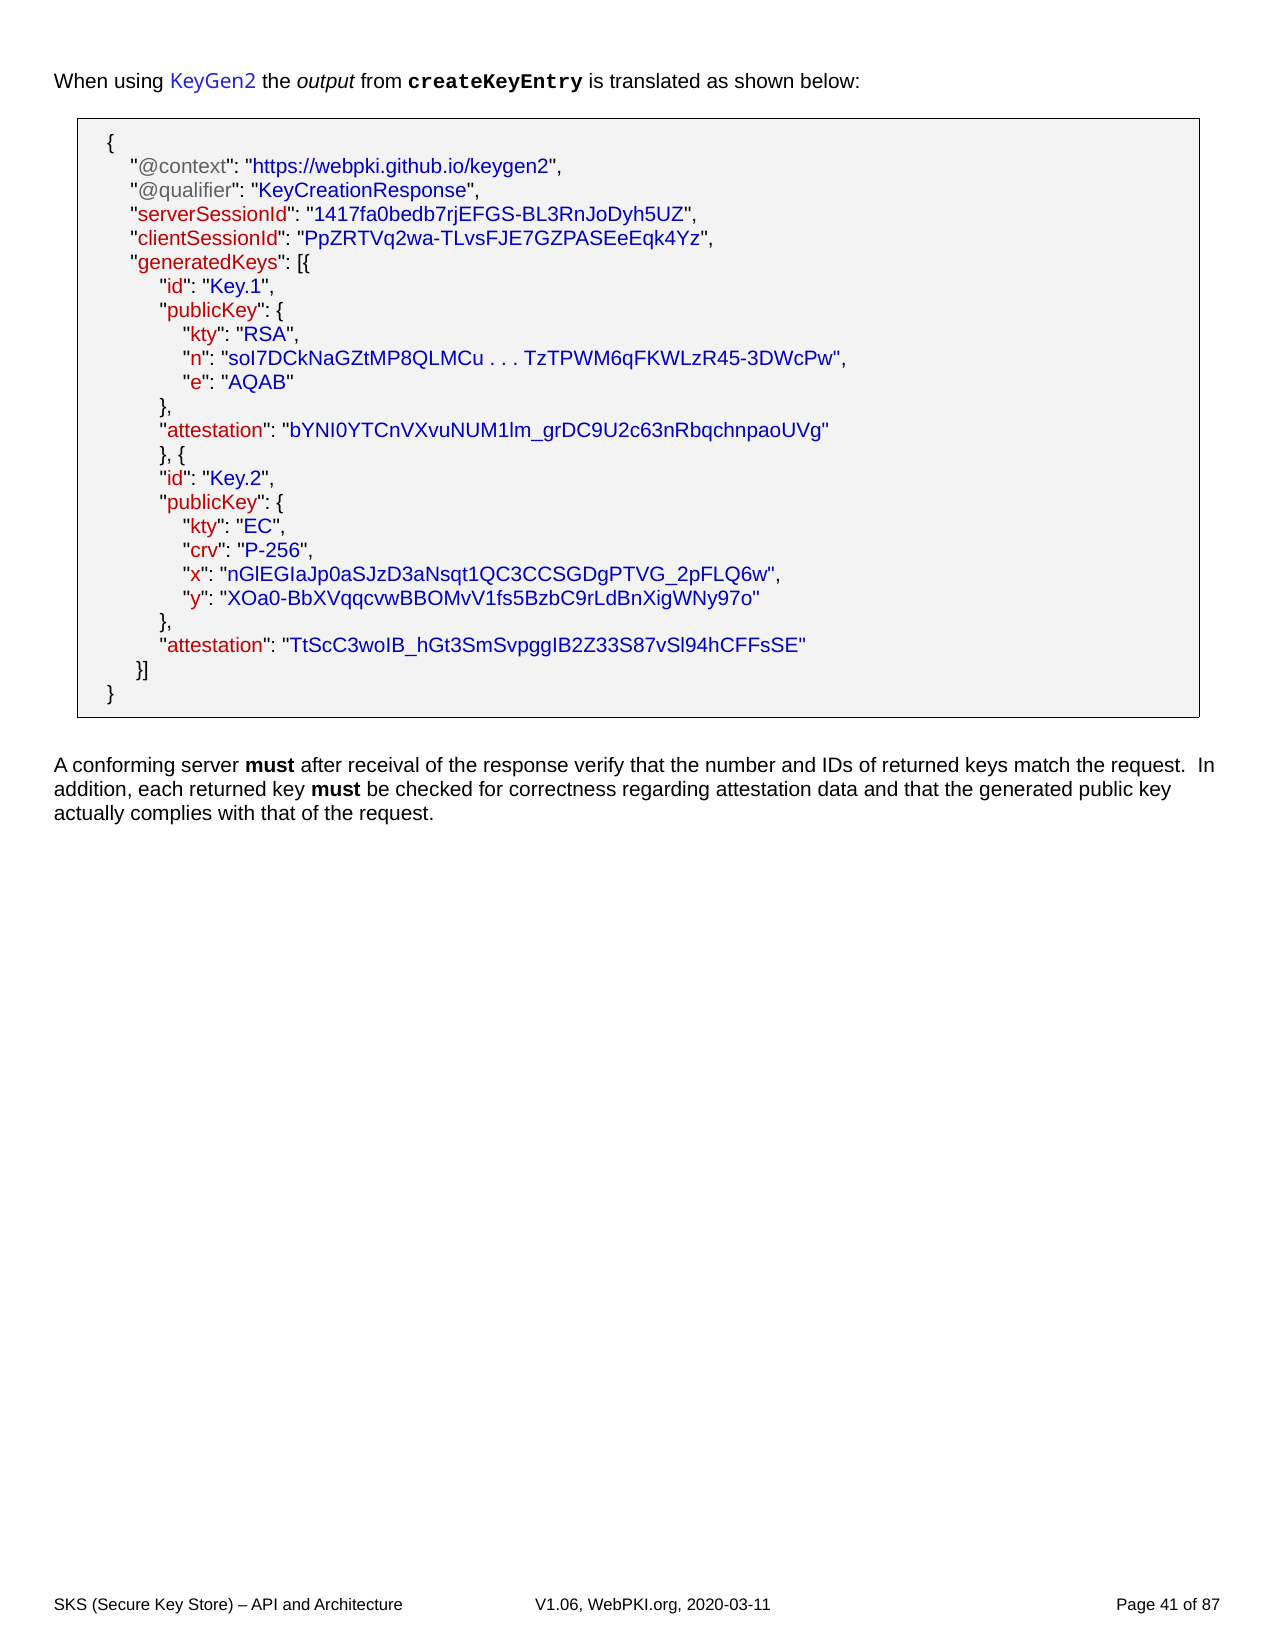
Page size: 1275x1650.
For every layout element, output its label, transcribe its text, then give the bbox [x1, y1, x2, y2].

table_header { "@context": "https://webpki.github.io/keygen2", "@qualifier": "KeyCreationResponse", "serverSessionId": "1417fa0bedb7rjEFGS-BL3RnJoDyh5UZ", "clientSessionId": "PpZRTVq2wa-TLvsFJE7GZPASEeEqk4Yz", "generatedKeys": [{ "id": "Key.1", "publicKey": { "kty": "RSA", "n": "soI7DCkNaGZtMP8QLMCu . . . TzTPWM6qFKWLzR45-3DWcPw", "e": "AQAB" }, "attestation": "bYNI0YTCnVXvuNUM1lm_grDC9U2c63nRbqchnpaoUVg" }, { "id": "Key.2", "publicKey": { "kty": "EC", "crv": "P-256", "x": "nGlEGIaJp0aSJzD3aNsqt1QC3CCSGDgPTVG_2pFLQ6w", "y": "XOa0-BbXVqqcvwBBOMvV1fs5BzbC9rLdBnXigWNy97o" }, "attestation": "TtScC3woIB_hGt3SmSvpggIB2Z33S87vSl94hCFFsSE" }] } [78, 119, 1199, 717]
text When using KeyGen2 the output from createKeyEntry is translated as shown below: [54, 66, 1221, 118]
text A conforming server must after receival of the response verify that the number and IDs of returned keys match the request. In addition, each returned key must be checked for correctness regarding attestation data and that the generated public key actually complies with that of the request. [54, 753, 1221, 824]
